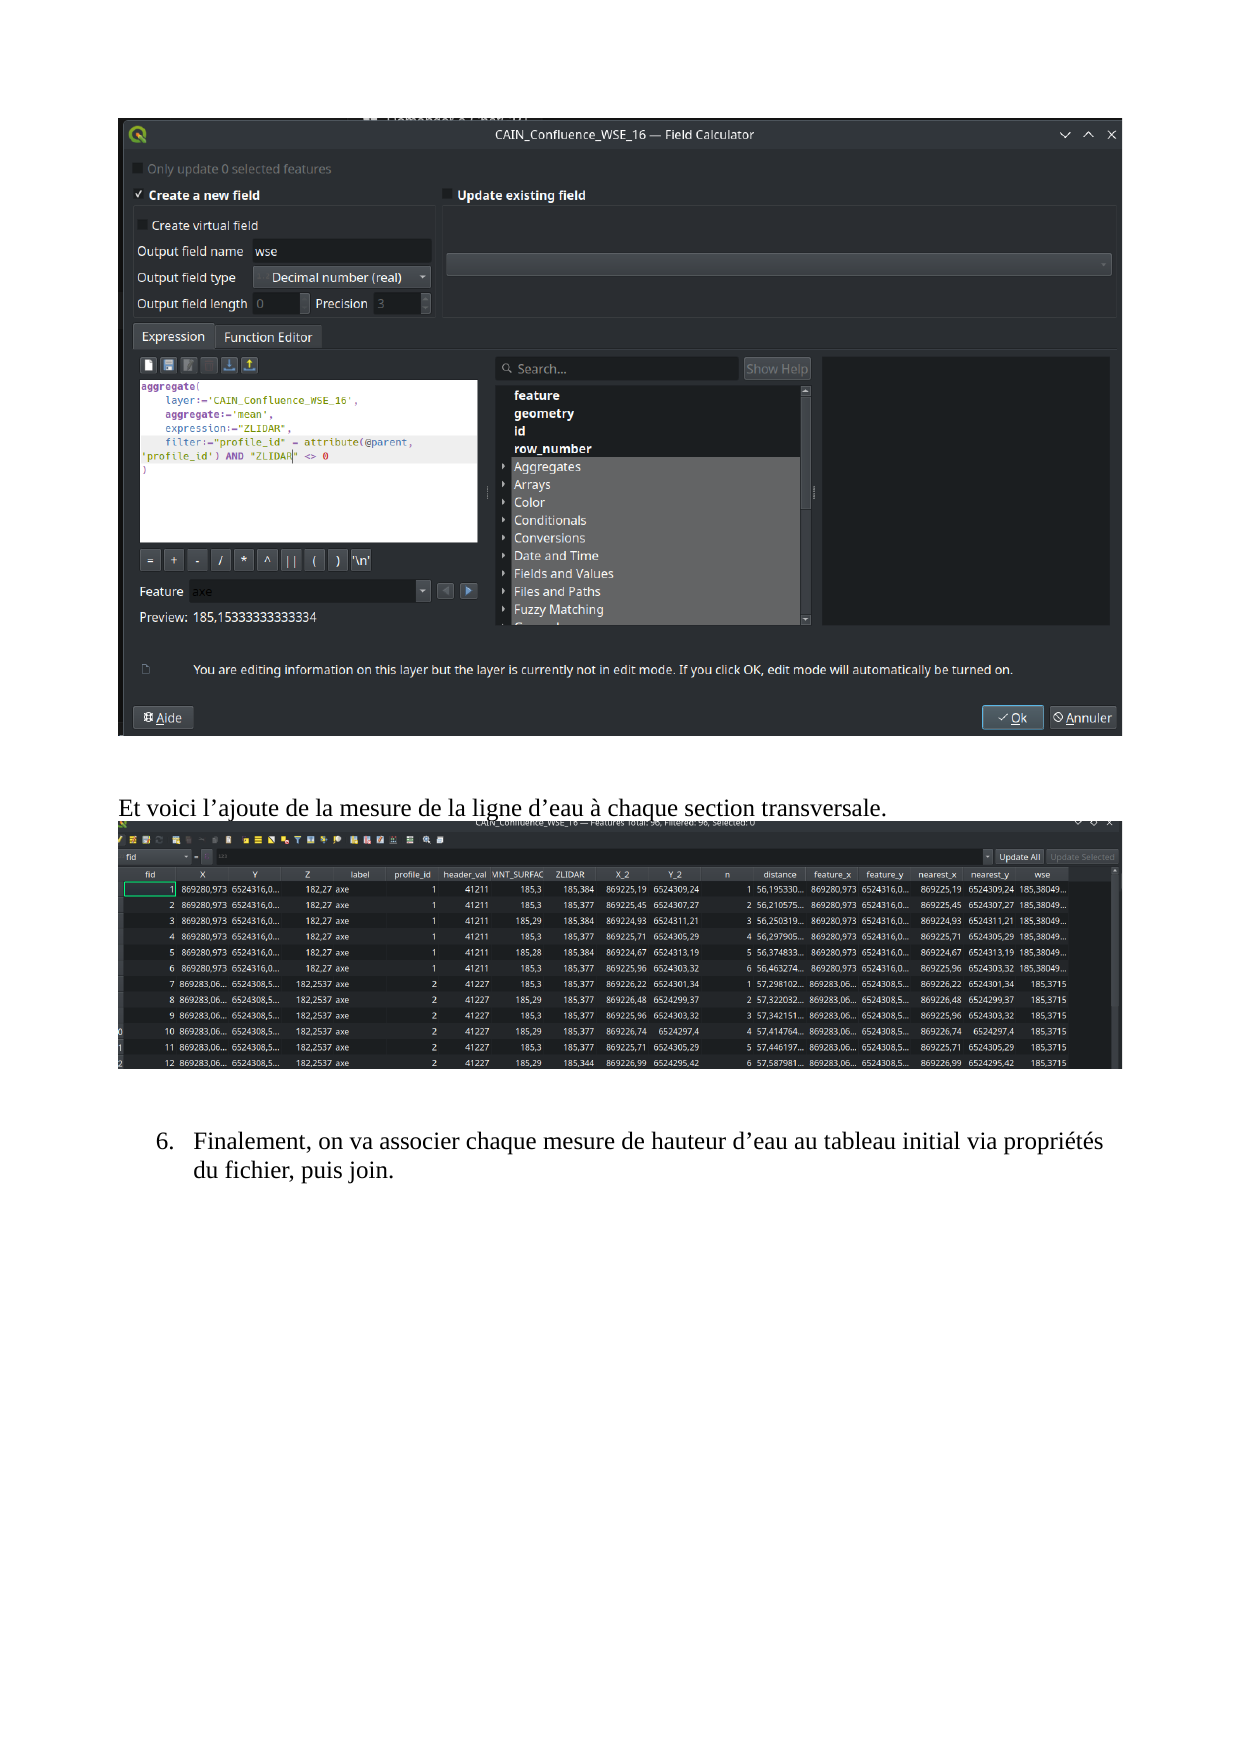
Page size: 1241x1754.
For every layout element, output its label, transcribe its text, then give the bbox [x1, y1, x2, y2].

picture [118, 118, 1123, 736]
list Finalement, on va associer chaque mesure de hauteur d’eau au tableau initial via propriétés du fichier, puis join. [156, 1126, 1122, 1183]
picture [118, 821, 1123, 1069]
text Et voici l’ajoute de la mesure de la ligne d’eau à chaque section transversale. [118, 793, 1122, 821]
